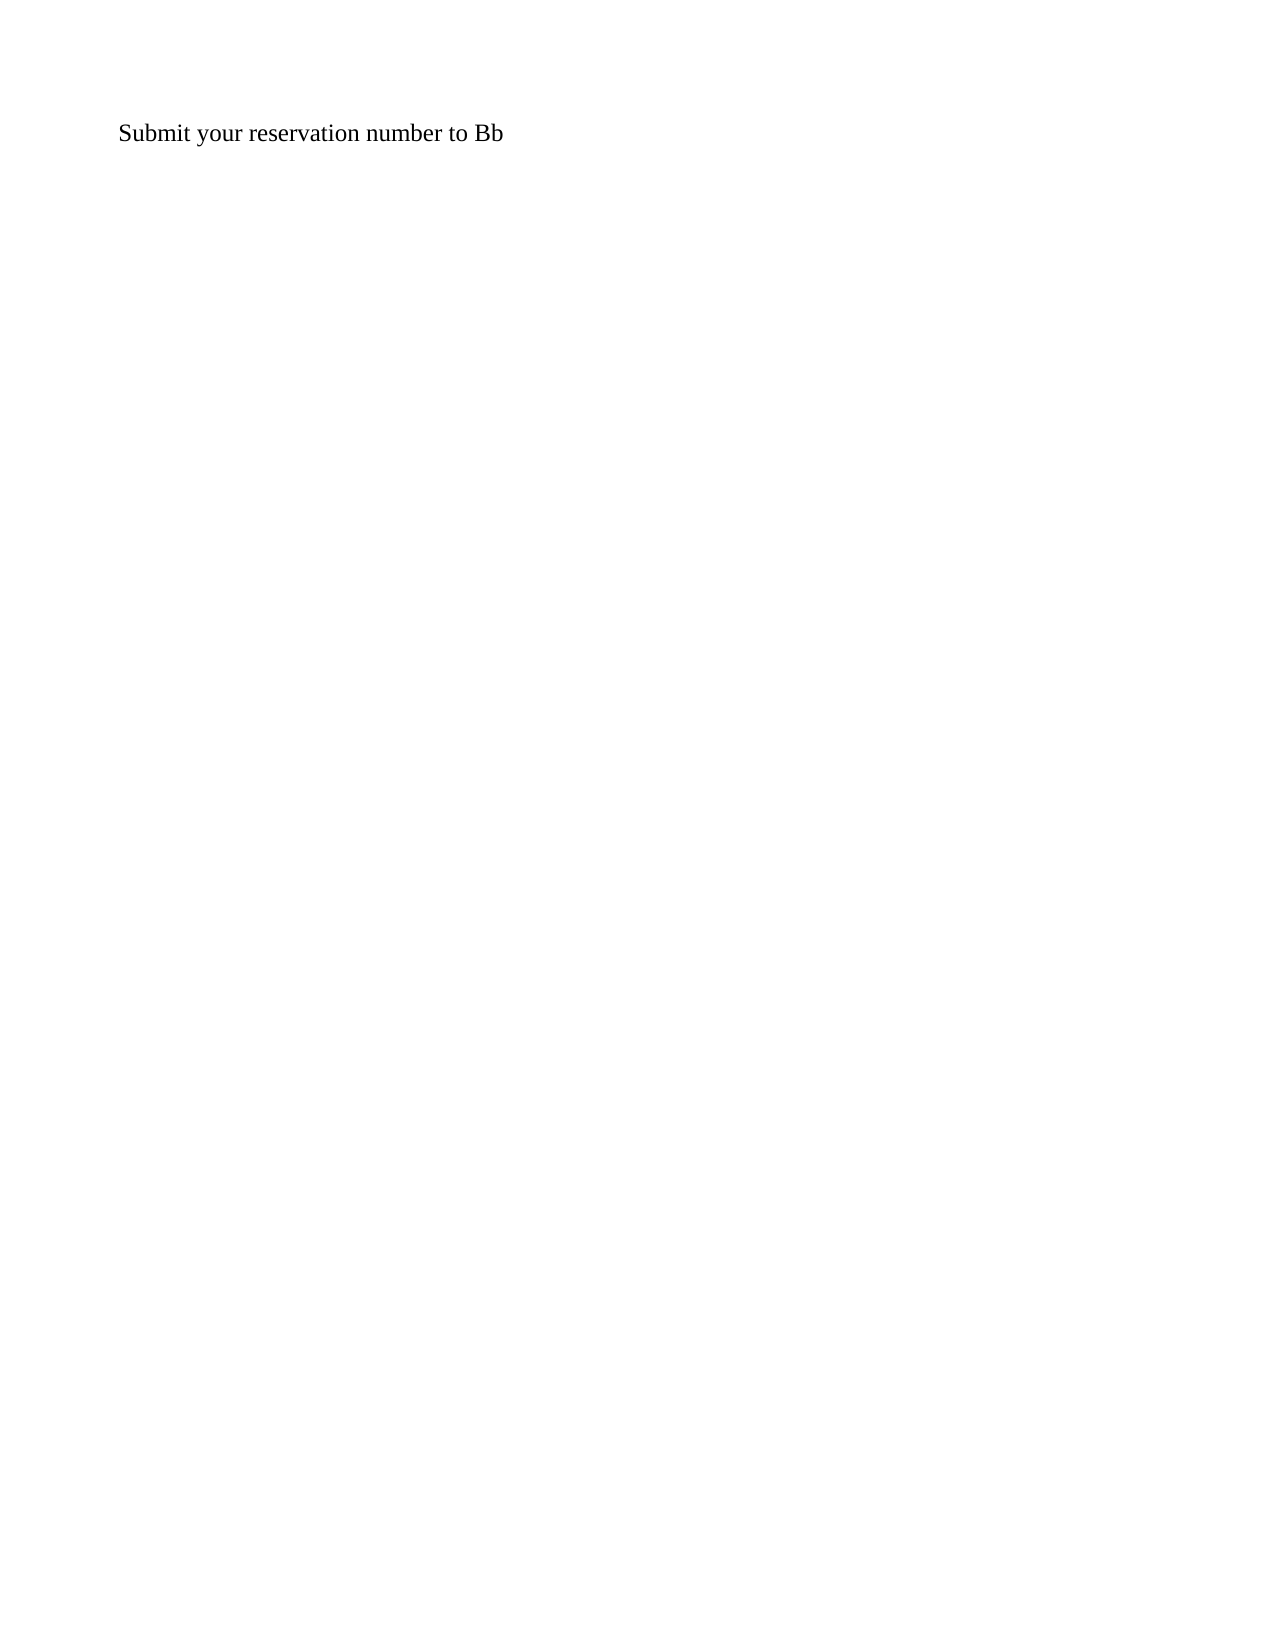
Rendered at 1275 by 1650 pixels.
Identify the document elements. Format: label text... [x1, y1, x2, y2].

text Submit your reservation number to Bb [118, 118, 1157, 147]
